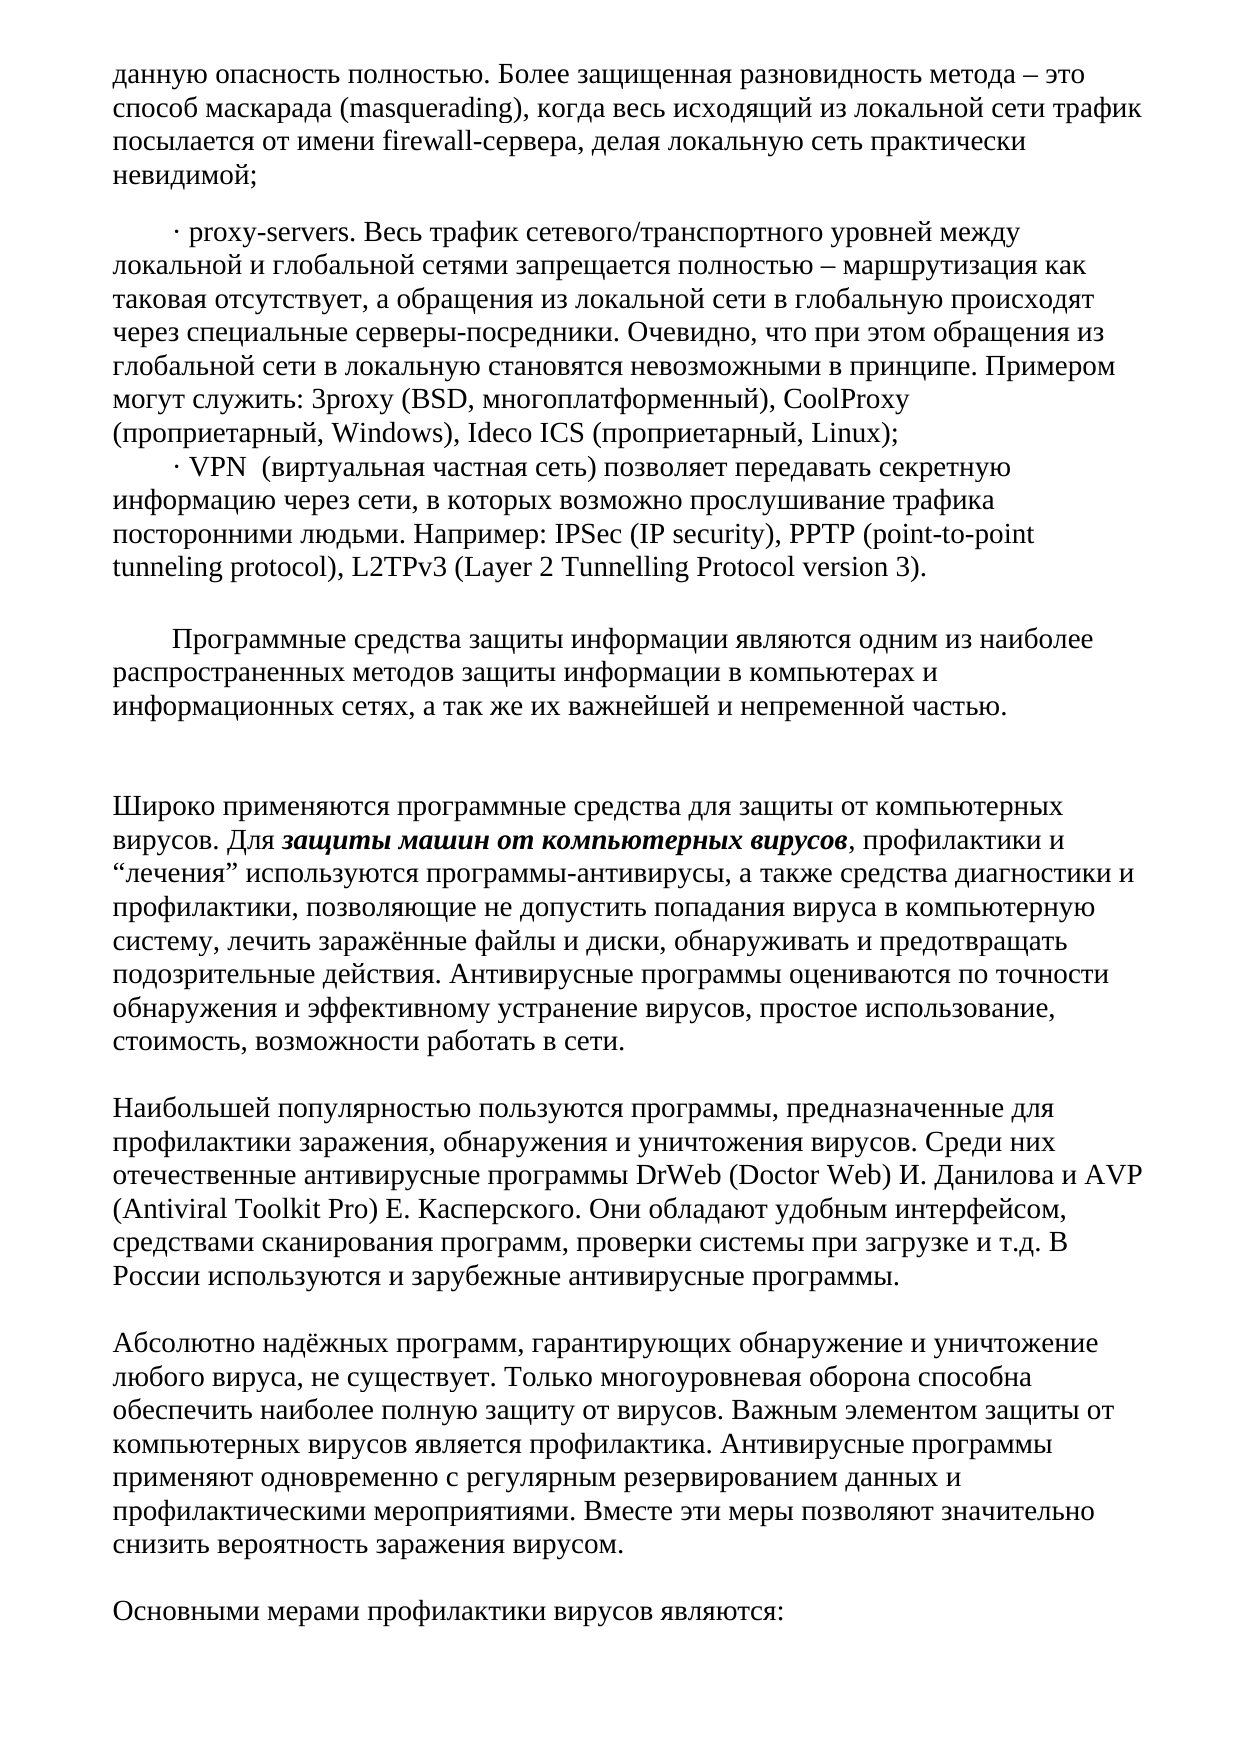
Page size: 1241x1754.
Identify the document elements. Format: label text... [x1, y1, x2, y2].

text Широко применяются программные средства для защиты от компьютерных вирусов. Для защиты машин от компьютерных вирусов, профилактики и “лечения” используются программы-антивирусы, а также средства диагностики и профилактики, позволяющие не допустить попадания вируса в компьютерную систему, лечить заражённые файлы и диски, обнаруживать и предотвращать подозрительные действия. Антивирусные программы оцениваются по точности обнаружения и эффективному устранение вирусов, простое использование, стоимость, возможности работать в сети. Наибольшей популярностью пользуются программы, предназначенные для профилактики заражения, обнаружения и уничтожения вирусов. Среди них отечественные антивирусные программы DrWeb (Doctor Web) И. Данилова и AVP (Antiviral Toolkit Pro) Е. Касперского. Они обладают удобным интерфейсом, средствами сканирования программ, проверки системы при загрузке и т.д. В России используются и зарубежные антивирусные программы. Абсолютно надёжных программ, гарантирующих обнаружение и уничтожение любого вируса, не существует. Только многоуровневая оборона способна обеспечить наиболее полную защиту от вирусов. Важным элементом защиты от компьютерных вирусов является профилактика. Антивирусные программы применяют одновременно с регулярным резервированием данных и профилактическими мероприятиями. Вместе эти меры позволяют значительно снизить вероятность заражения вирусом. Основными мерами профилактики вирусов являются: [112, 721, 1152, 1627]
text · VPN (виртуальная частная сеть) позволяет передавать секретную информацию через сети, в которых возможно прослушивание трафика посторонними людьми. Например: IPSec (IP security), PPTP (point-to-point tunneling protocol), L2TPv3 (Layer 2 Tunnelling Protocol version 3). [112, 449, 1152, 583]
text · proxy-servers. Весь трафик сетевого/транспортного уровней между локальной и глобальной сетями запрещается полностью – маршрутизация как таковая отсутствует, а обращения из локальной сети в глобальную происходят через специальные серверы-посредники. Очевидно, что при этом обращения из глобальной сети в локальную становятся невозможными в принципе. Примером могут служить: 3proxy (BSD, многоплатформенный), CoolProxy (проприетарный, Windows), Ideco ICS (проприетарный, Linux); [112, 214, 1152, 449]
text данную опасность полностью. Более защищенная разновидность метода – это способ маскарада (masquerading), когда весь исходящий из локальной сети трафик посылается от имени firewall-сервера, делая локальную сеть практически невидимой; [112, 56, 1152, 190]
text Программные средства защиты информации являются одним из наиболее распространенных методов защиты информации в компьютерах и информационных сетях, а так же их важнейшей и непременной частью. [112, 621, 1152, 721]
